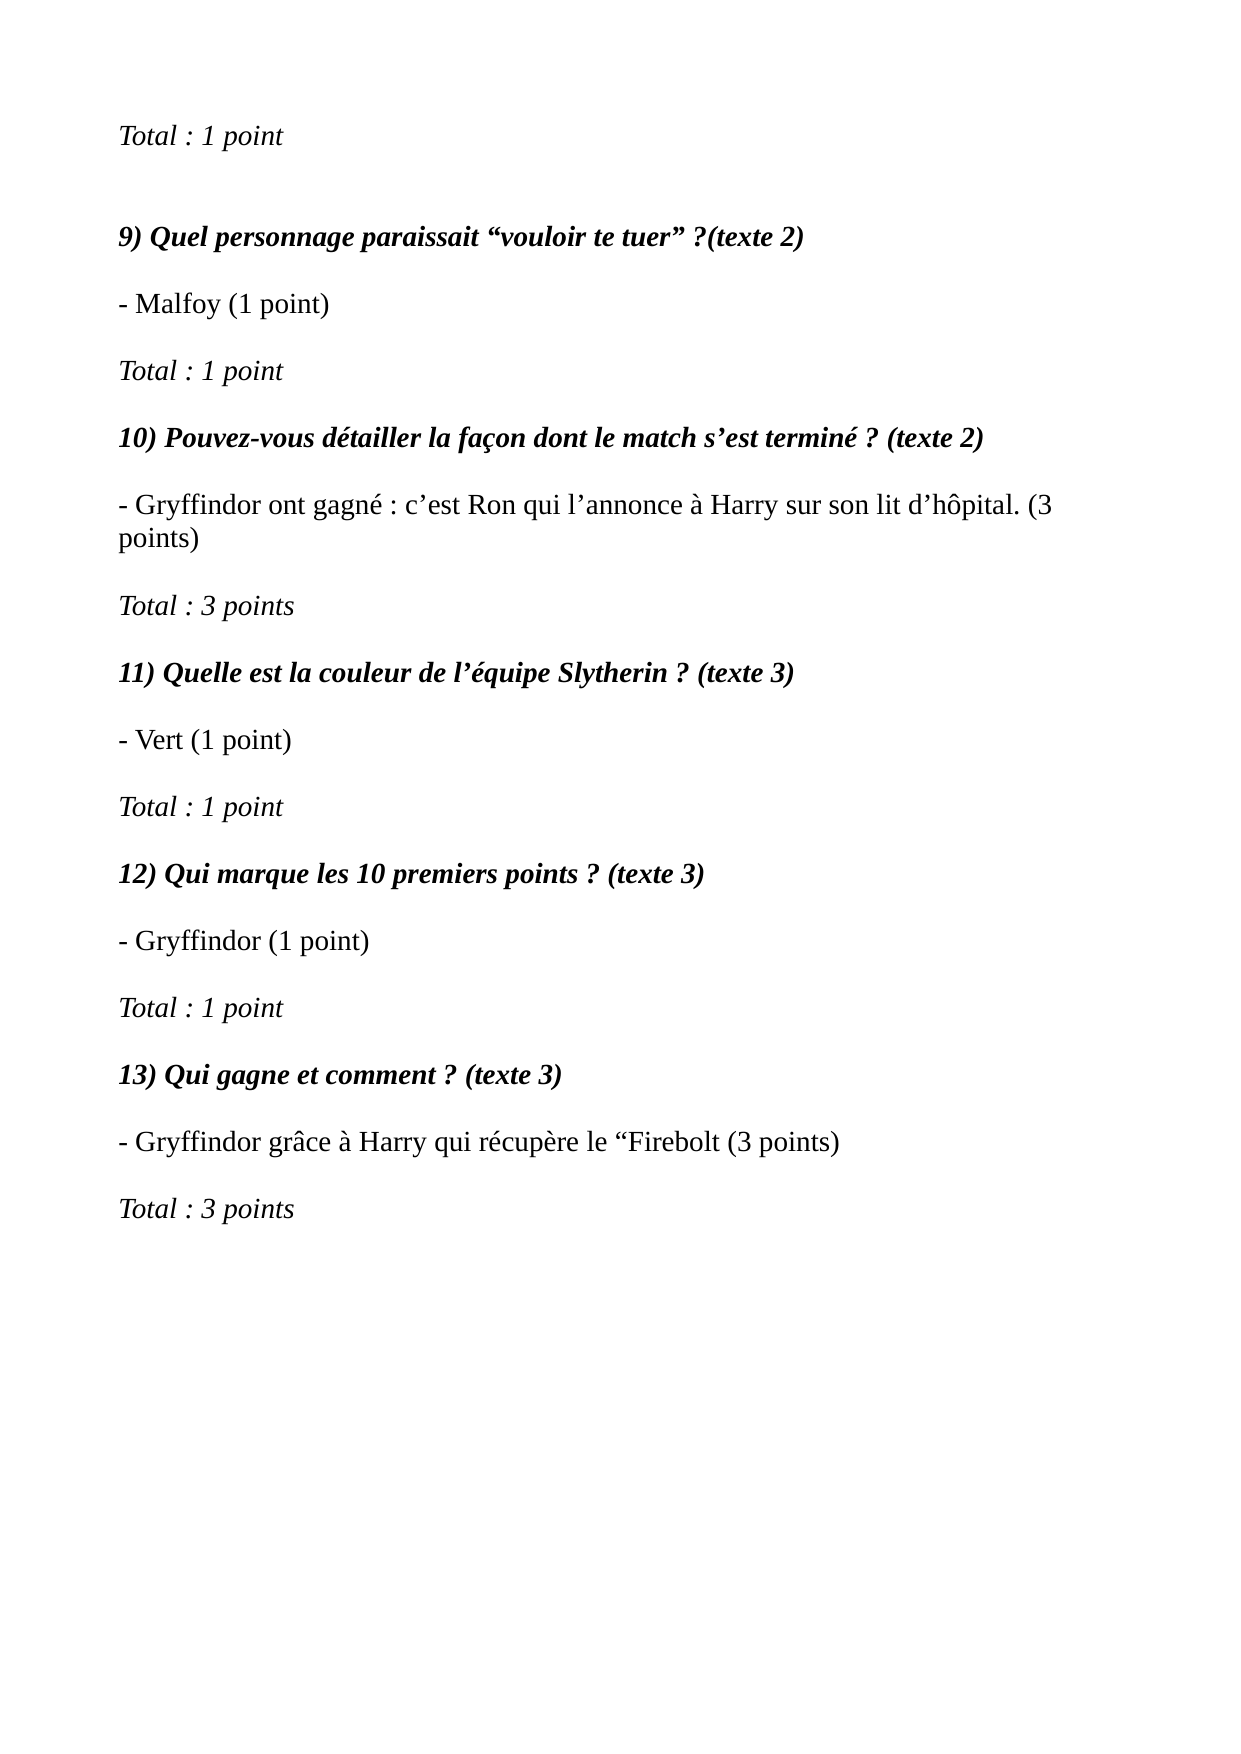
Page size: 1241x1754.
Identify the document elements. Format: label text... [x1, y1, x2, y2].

text 10) Pouvez-vous détailler la façon dont le match s’est terminé ? (texte 2) [118, 420, 1122, 453]
text Total : 1 point [118, 118, 1122, 152]
text Total : 1 point [118, 789, 1122, 822]
text 13) Qui gagne et comment ? (texte 3) [118, 1057, 1122, 1091]
text - Vert (1 point) [118, 722, 1122, 755]
text 9) Quel personnage paraissait “vouloir te tuer” ?(texte 2) [118, 219, 1122, 252]
text - Malfoy (1 point) [118, 286, 1122, 319]
text - Gryffindor (1 point) [118, 923, 1122, 957]
text Total : 1 point [118, 353, 1122, 386]
text 11) Quelle est la couleur de l’équipe Slytherin ? (texte 3) [118, 655, 1122, 688]
text - Gryffindor grâce à Harry qui récupère le “Firebolt (3 points) [118, 1124, 1122, 1158]
text - Gryffindor ont gagné : c’est Ron qui l’annonce à Harry sur son lit d’hôpital. (3 points) [118, 487, 1122, 554]
text Total : 3 points [118, 1191, 1122, 1225]
text Total : 3 points [118, 588, 1122, 621]
text Total : 1 point [118, 990, 1122, 1024]
text 12) Qui marque les 10 premiers points ? (texte 3) [118, 856, 1122, 889]
